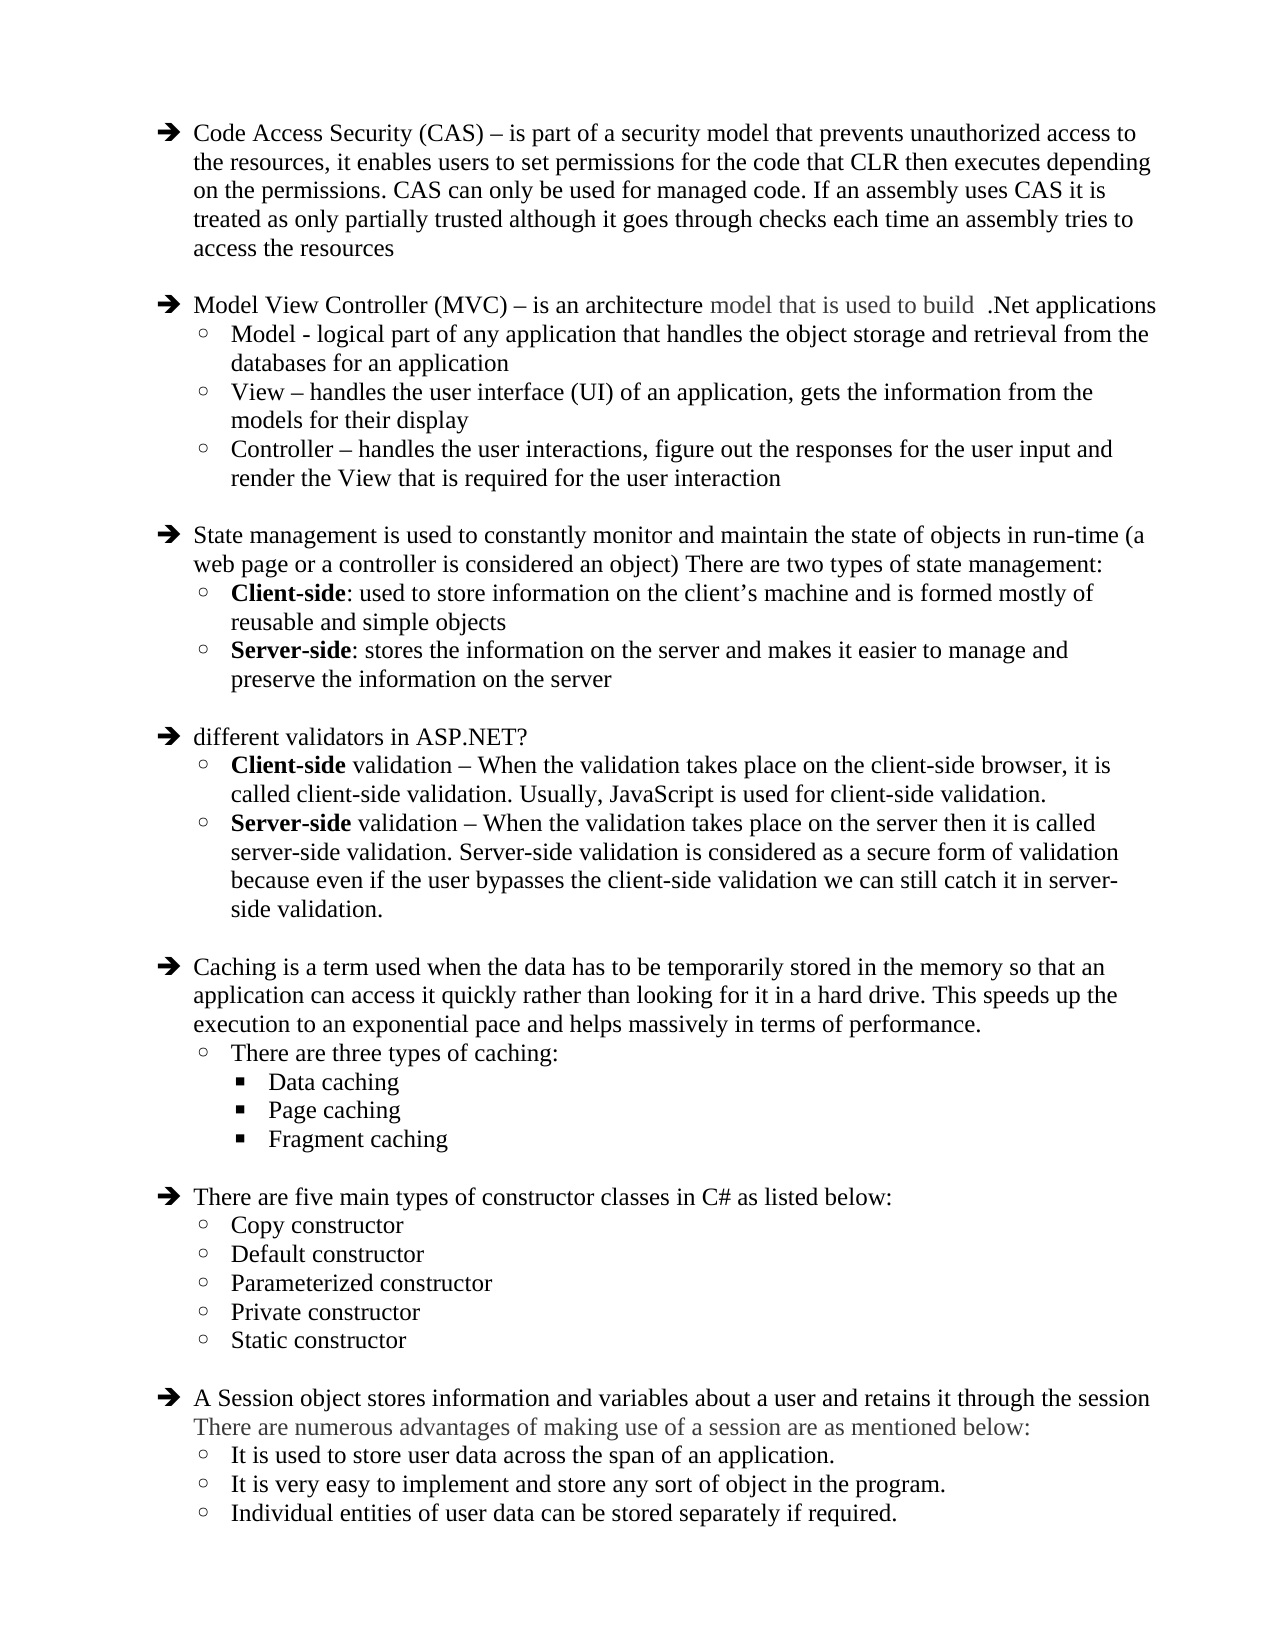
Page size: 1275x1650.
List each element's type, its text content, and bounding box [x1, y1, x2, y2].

list Controller – handles the user interactions, figure out the responses for the user input and render the View that is required for the user interaction [193, 434, 1157, 492]
list Server-side validation – When the validation takes place on the server then it is called server-side validation. Server-side validation is considered as a secure form of validation because even if the user bypasses the client-side validation we can still catch it in server-side validation. [193, 808, 1157, 923]
list Static constructor [193, 1326, 1157, 1354]
list It is used to store user data across the span of an application. [193, 1441, 1157, 1469]
list A Session object stores information and variables about a user and retains it through the session There are numerous advantages of making use of a session are as mentioned below: [156, 1383, 1157, 1441]
list Data caching [231, 1067, 1157, 1096]
list Page caching [231, 1096, 1157, 1124]
list Model - logical part of any application that handles the object storage and retrieval from the databases for an application [193, 319, 1157, 377]
list Copy constructor [193, 1211, 1157, 1239]
list Parameterized constructor [193, 1268, 1157, 1297]
list Client-side validation – When the validation takes place on the client-side browser, it is called client-side validation. Usually, JavaScript is used for client-side validation. [193, 751, 1157, 808]
list different validators in ASP.NET? [156, 722, 1157, 751]
list Model View Controller (MVC) – is an architecture model that is used to build .Net applications [156, 291, 1157, 319]
list Private constructor [193, 1297, 1157, 1326]
list State management is used to constantly monitor and maintain the state of objects in run-time (a web page or a controller is considered an object) There are two types of state management: [156, 521, 1157, 578]
list Server-side: stores the information on the server and makes it easier to manage and preserve the information on the server [193, 636, 1157, 693]
list There are five main types of constructor classes in C# as listed below: [156, 1182, 1157, 1211]
list There are three types of caching: [193, 1038, 1157, 1067]
list Fragment caching [231, 1124, 1157, 1153]
list View – handles the user interface (UI) of an application, gets the information from the models for their display [193, 377, 1157, 434]
list Client-side: used to store information on the client’s machine and is formed mostly of reusable and simple objects [193, 578, 1157, 636]
list Caching is a term used when the data has to be temporarily stored in the memory so that an application can access it quickly rather than looking for it in a hard drive. This speeds up the execution to an exponential pace and helps massively in terms of performance. [156, 952, 1157, 1038]
list Individual entities of user data can be stored separately if required. [193, 1498, 1157, 1527]
list Default constructor [193, 1239, 1157, 1268]
list Code Access Security (CAS) – is part of a security model that prevents unauthorized access to the resources, it enables users to set permissions for the code that CLR then executes depending on the permissions. CAS can only be used for managed code. If an assembly uses CAS it is treated as only partially trusted although it goes through checks each time an assembly tries to access the resources [156, 118, 1157, 262]
list It is very easy to implement and store any sort of object in the program. [193, 1469, 1157, 1498]
